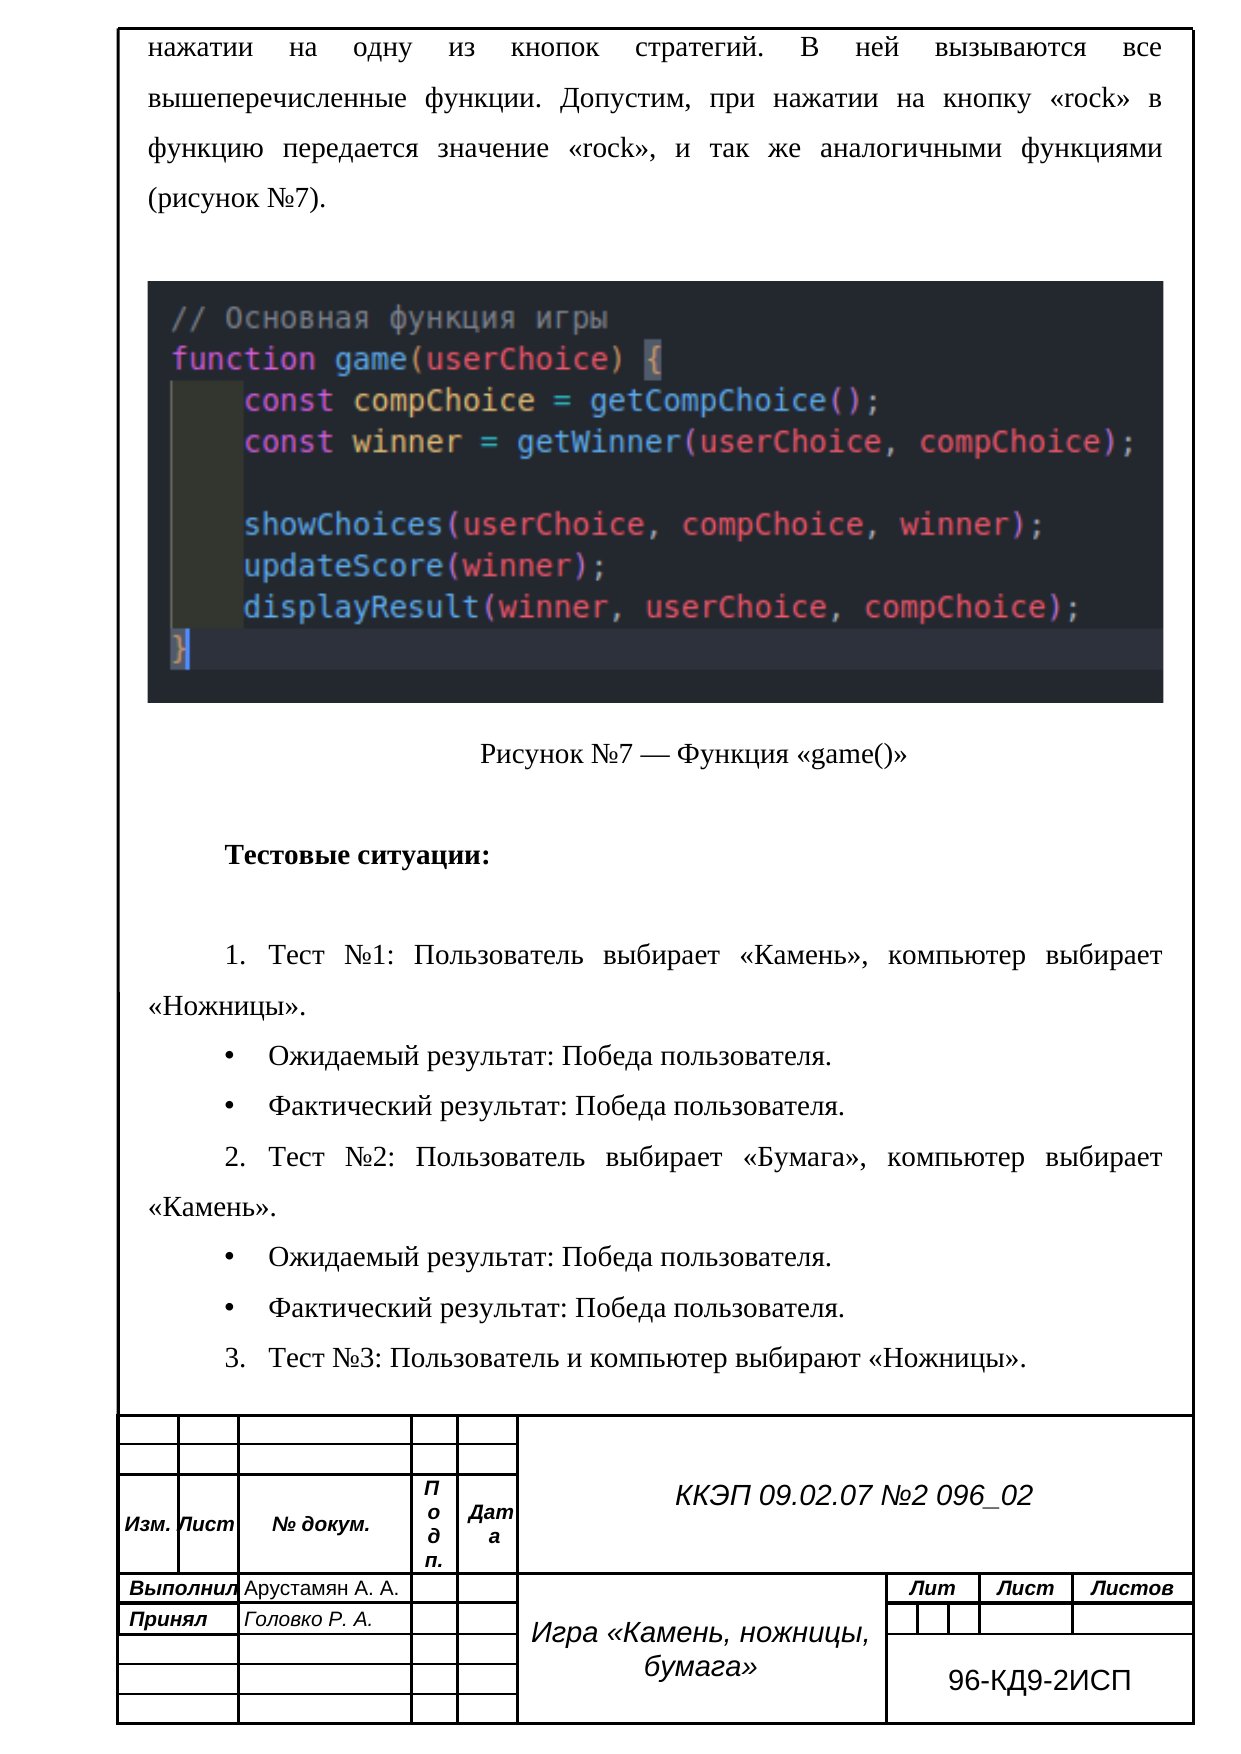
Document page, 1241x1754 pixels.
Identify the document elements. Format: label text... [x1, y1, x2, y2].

list Ожидаемый результат: Победа пользователя. [148, 1239, 1163, 1273]
list Тест №1: Пользователь выбирает «Камень», компьютер выбирает «Ножницы». [148, 937, 1163, 1021]
list нажатии на одну из кнопок стратегий. В ней вызываются все вышеперечисленные функции. Допустим, при нажатии на кнопку «rock» в функцию передается значение «rock», и так же аналогичными функциями (рисунок №7). [148, 29, 1163, 214]
text Рисунок №7 — Функция «game()» [148, 703, 1163, 770]
picture [147, 281, 1164, 703]
list Ожидаемый результат: Победа пользователя. [148, 1038, 1163, 1072]
list Тест №2: Пользователь выбирает «Бумага», компьютер выбирает «Камень». [148, 1139, 1163, 1223]
list Тест №3: Пользователь и компьютер выбирают «Ножницы». [148, 1340, 1163, 1374]
text Тестовые ситуации: [148, 837, 1163, 870]
list Фактический результат: Победа пользователя. [148, 1088, 1163, 1122]
list Фактический результат: Победа пользователя. [148, 1290, 1163, 1323]
